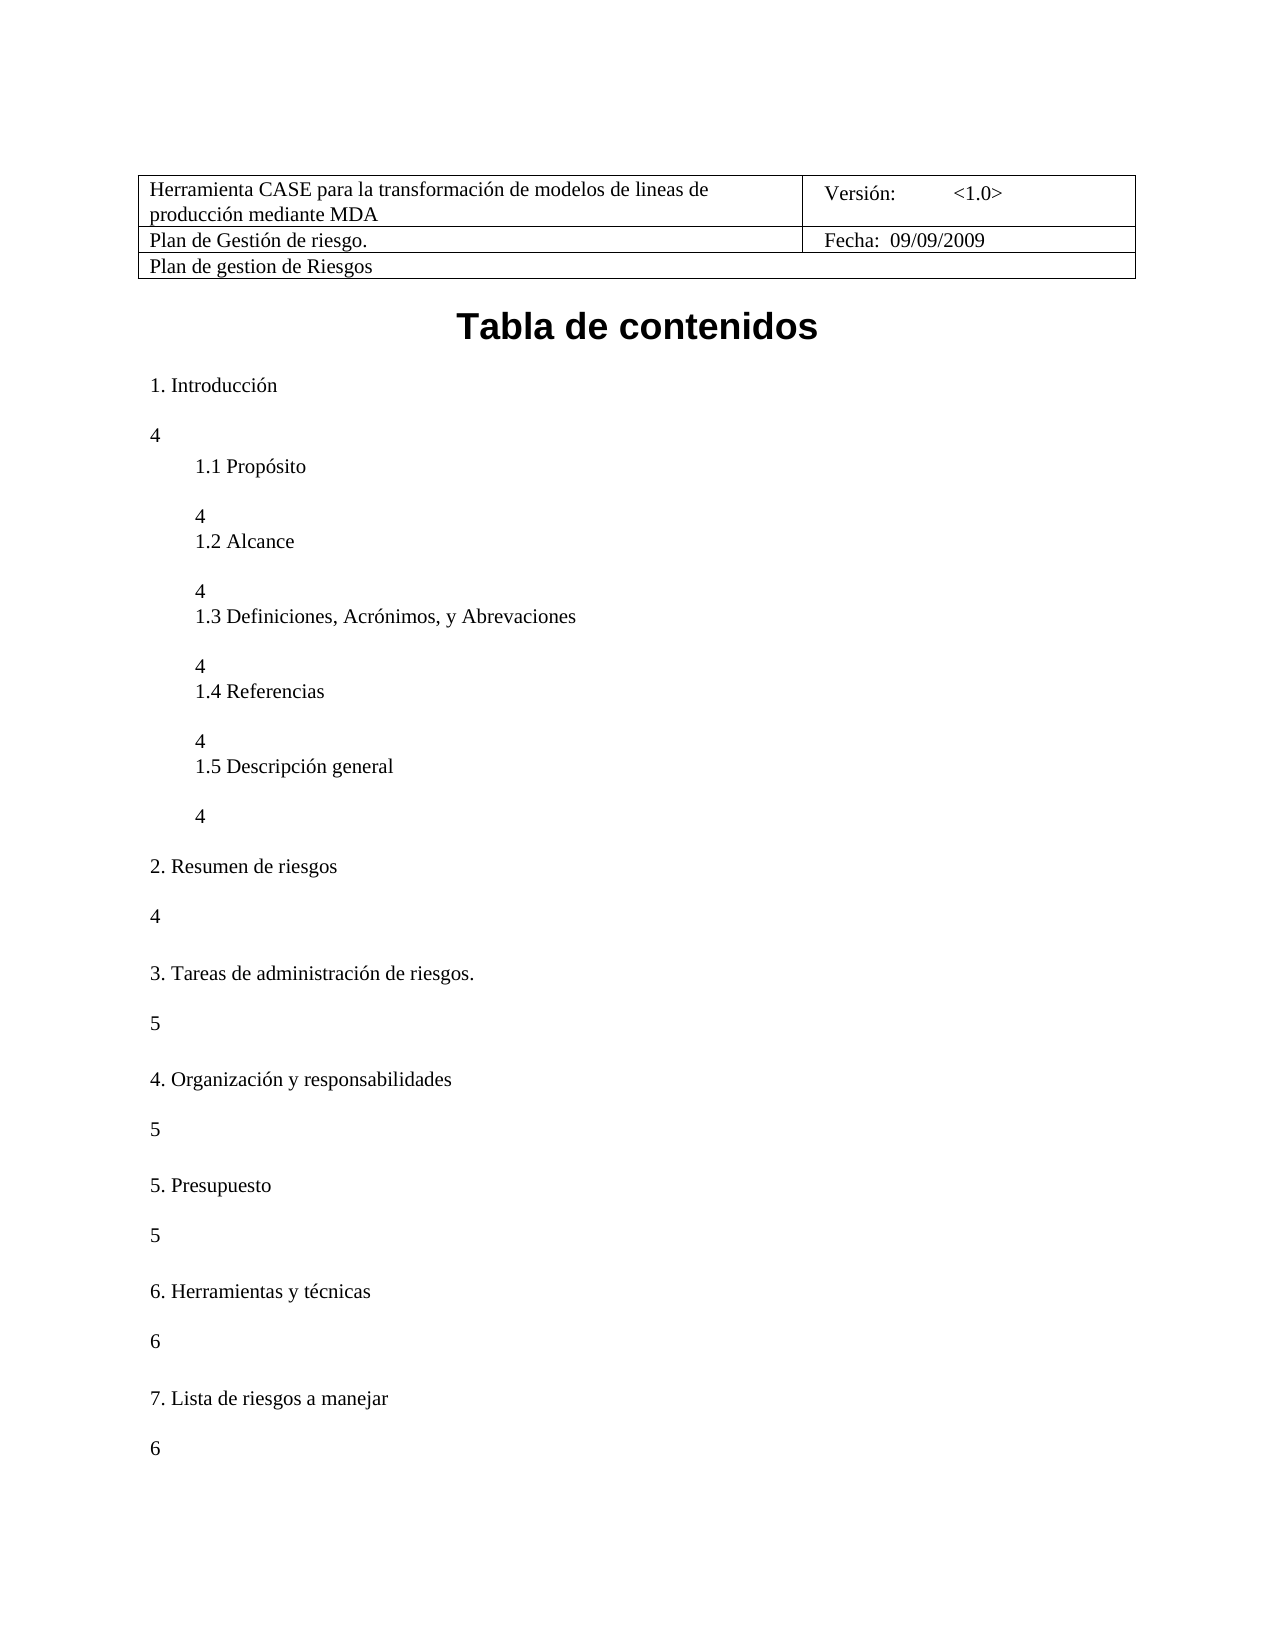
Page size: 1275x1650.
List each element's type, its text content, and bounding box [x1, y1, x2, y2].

text 5. Presupuesto 5 [150, 1172, 1050, 1247]
text 1.3 Definiciones, Acrónimos, y Abrevaciones 4 [195, 603, 1050, 678]
text 1.4 Referencias 4 [195, 678, 1050, 753]
text 1.1 Propósito 4 [195, 453, 1050, 528]
title Tabla de contenidos [150, 304, 1125, 347]
text 1. Introducción 4 [150, 372, 1050, 447]
text 2. Resumen de riesgos 4 [150, 853, 1050, 928]
text 6. Herramientas y técnicas 6 [150, 1278, 1050, 1353]
text 3. Tareas de administración de riesgos. 5 [150, 960, 1050, 1035]
text 1.5 Descripción general 4 [195, 753, 1050, 828]
text 7. Lista de riesgos a manejar 6 [150, 1385, 1050, 1460]
text 1.2 Alcance 4 [195, 528, 1050, 603]
text 4. Organización y responsabilidades 5 [150, 1066, 1050, 1141]
